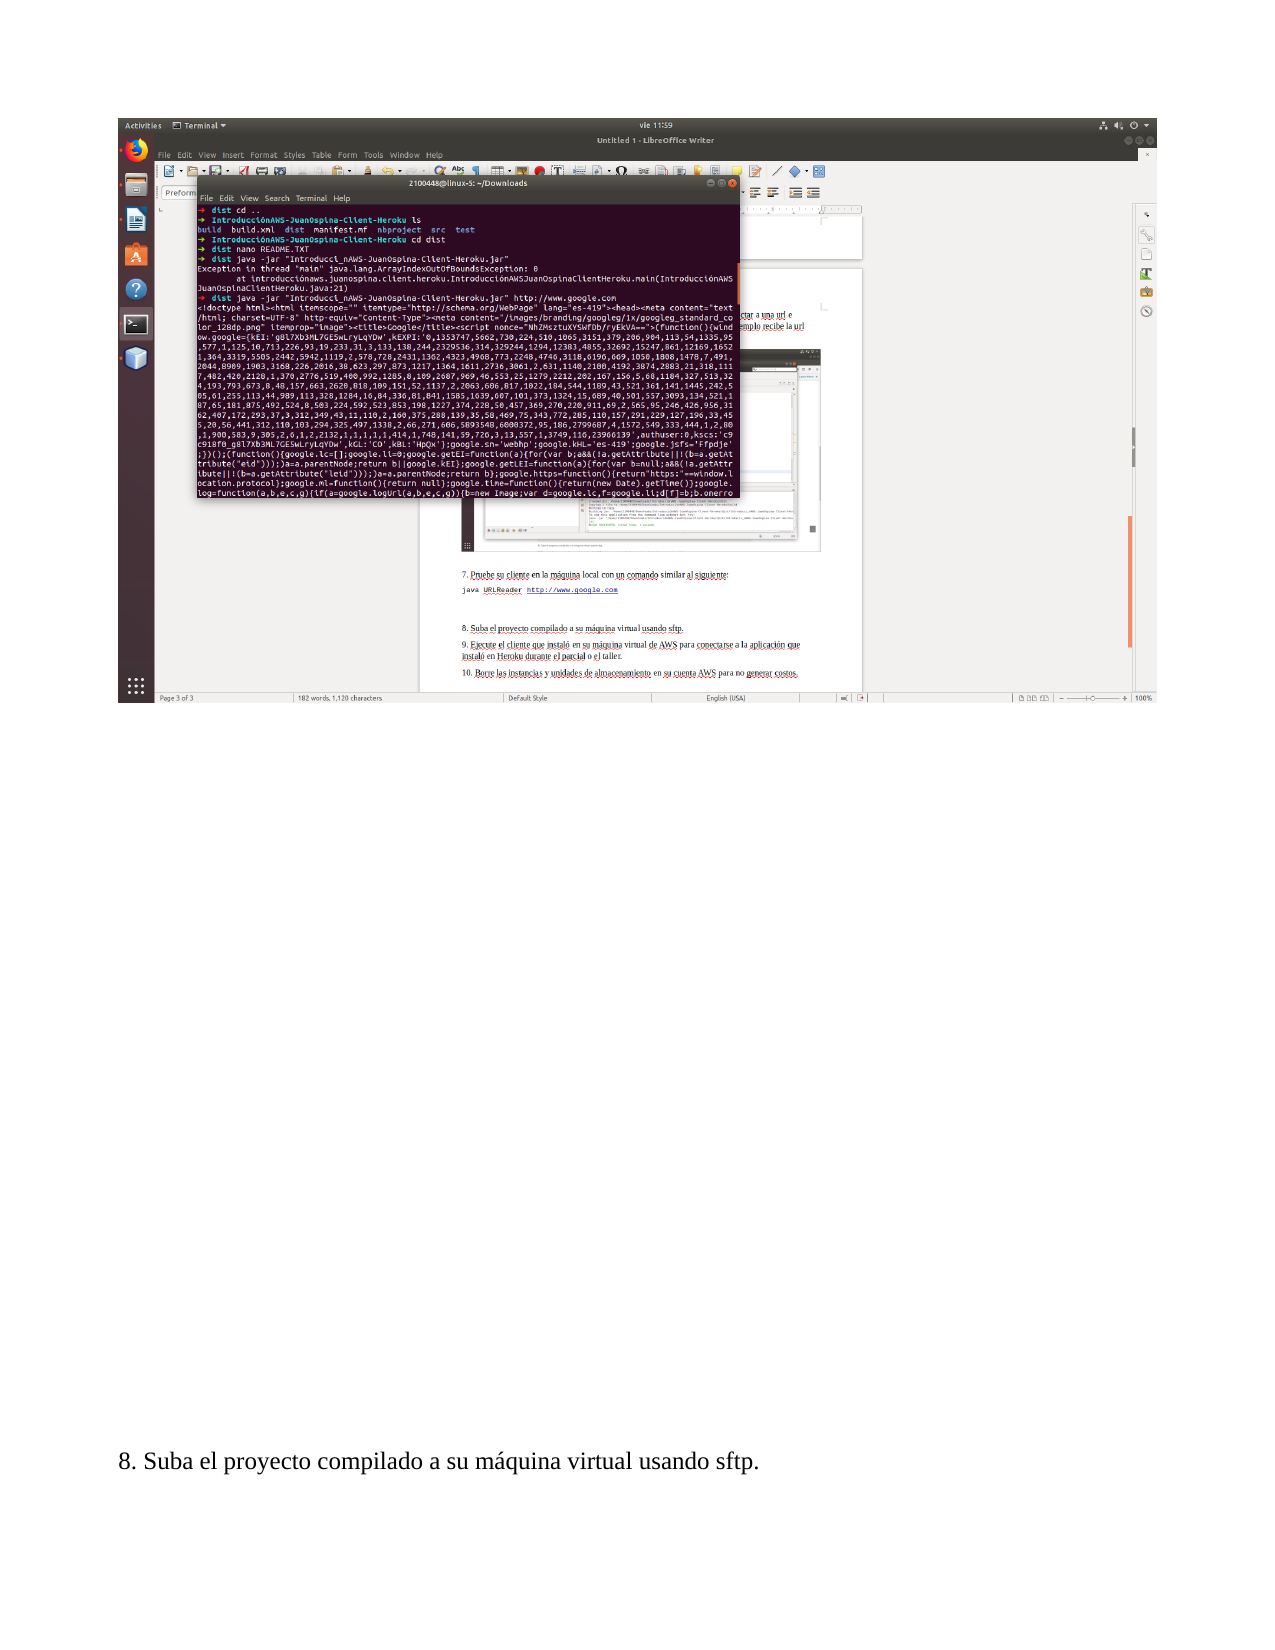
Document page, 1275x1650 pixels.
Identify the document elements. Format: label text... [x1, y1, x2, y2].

picture [118, 118, 1157, 703]
text 8. Suba el proyecto compilado a su máquina virtual usando sftp. [118, 1446, 1157, 1475]
